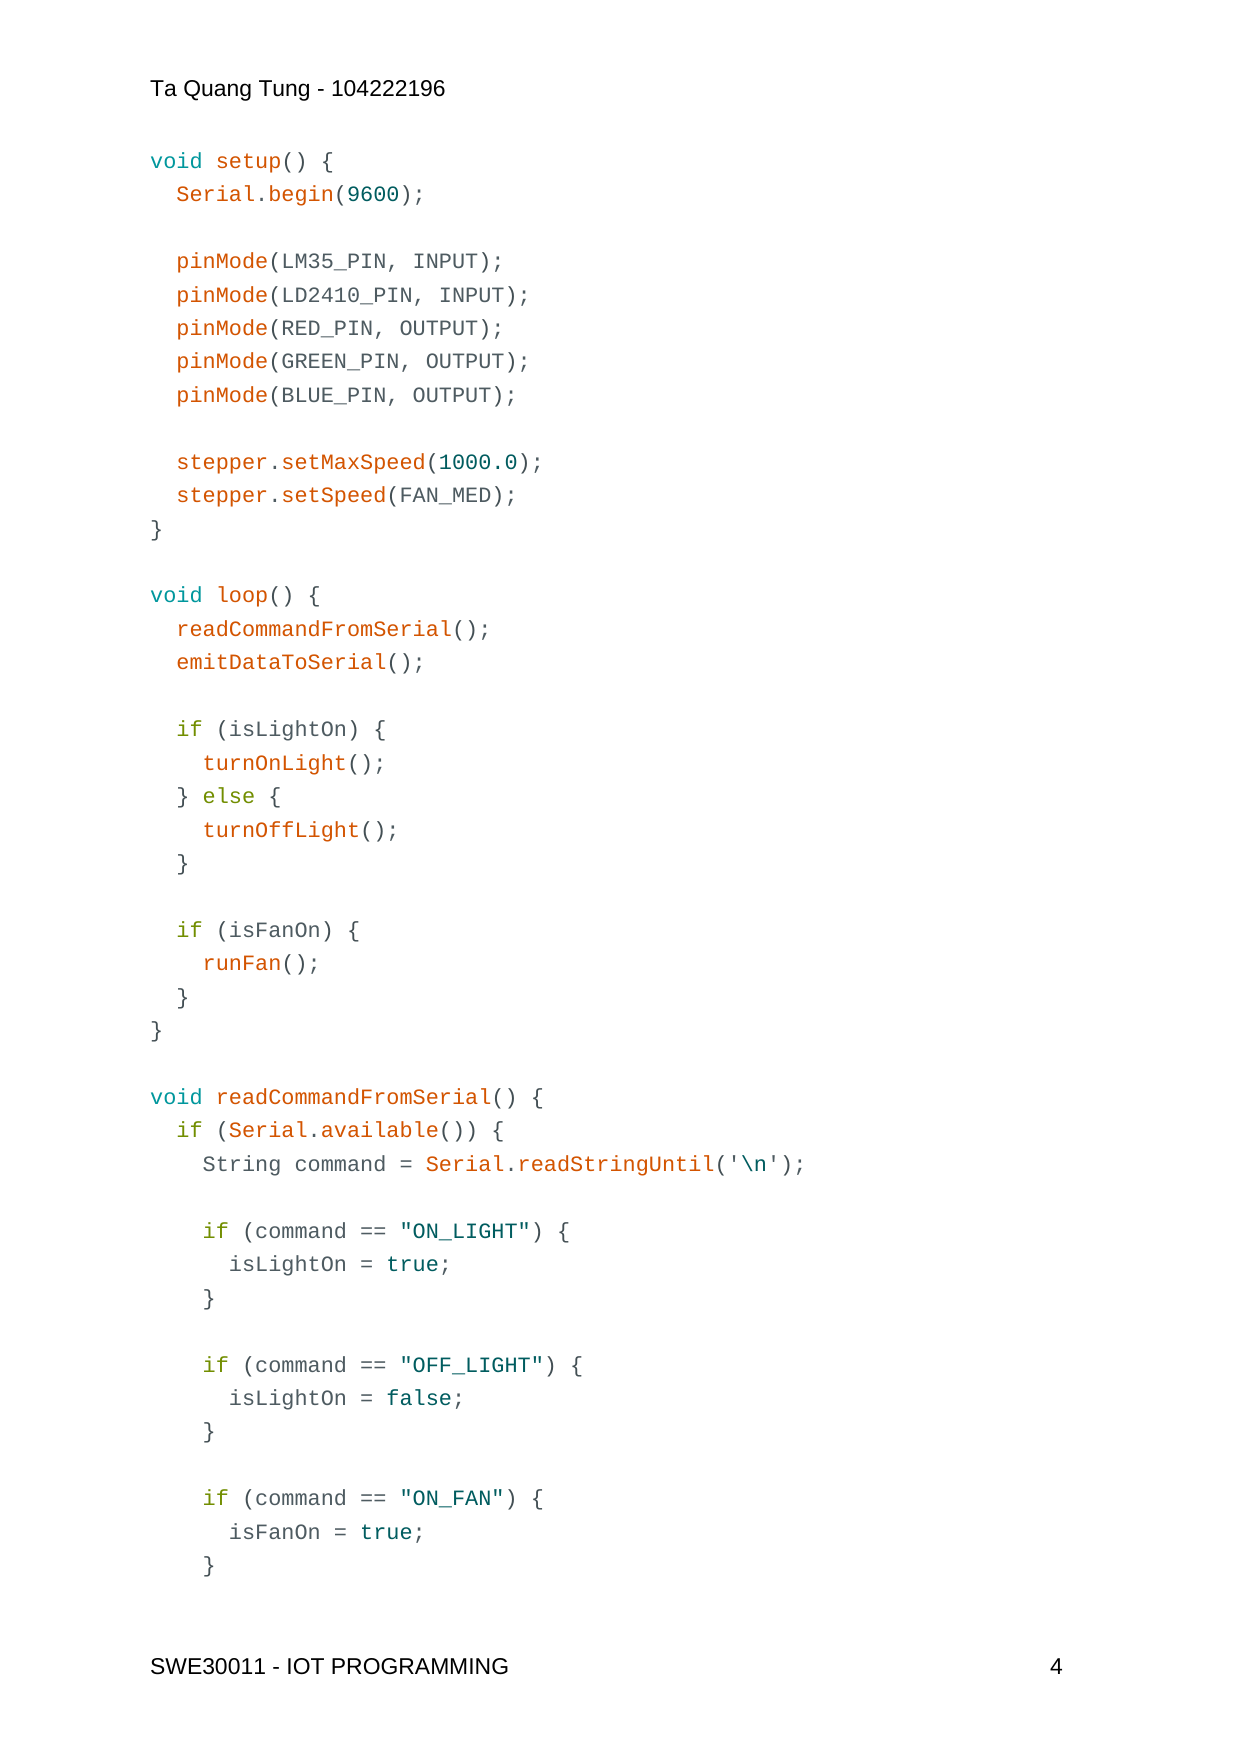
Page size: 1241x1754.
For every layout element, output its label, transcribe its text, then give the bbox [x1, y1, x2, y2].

text emitDataToSerial(); [150, 652, 1090, 676]
text if (Serial.available()) { [150, 1120, 1090, 1144]
text isLightOn = true; [150, 1253, 1090, 1278]
text pinMode(RED_PIN, OUTPUT); [150, 317, 1090, 342]
text stepper.setSpeed(FAN_MED); [150, 484, 1090, 509]
text } [150, 518, 1090, 543]
text } else { [150, 785, 1090, 810]
text String command = Serial.readStringUntil('\n'); [150, 1153, 1090, 1178]
text } [150, 1554, 1090, 1579]
text if (command == "ON_FAN") { [150, 1487, 1090, 1512]
text pinMode(GREEN_PIN, OUTPUT); [150, 351, 1090, 375]
text Serial.begin(9600); [150, 183, 1090, 208]
text void loop() { [150, 585, 1090, 609]
text void setup() { [150, 150, 1090, 175]
text pinMode(BLUE_PIN, OUTPUT); [150, 384, 1090, 409]
text if (isLightOn) { [150, 718, 1090, 743]
text } [150, 852, 1090, 877]
text if (command == "OFF_LIGHT") { [150, 1354, 1090, 1378]
text pinMode(LM35_PIN, INPUT); [150, 250, 1090, 275]
text void readCommandFromSerial() { [150, 1086, 1090, 1111]
text if (isFanOn) { [150, 919, 1090, 944]
text readCommandFromSerial(); [150, 618, 1090, 643]
text turnOffLight(); [150, 819, 1090, 843]
text isLightOn = false; [150, 1387, 1090, 1412]
text stepper.setMaxSpeed(1000.0); [150, 451, 1090, 476]
text isFanOn = true; [150, 1521, 1090, 1546]
text } [150, 1287, 1090, 1312]
text } [150, 986, 1090, 1011]
text pinMode(LD2410_PIN, INPUT); [150, 284, 1090, 308]
text } [150, 1421, 1090, 1445]
text turnOnLight(); [150, 752, 1090, 777]
text } [150, 1019, 1090, 1044]
text runFan(); [150, 952, 1090, 977]
text if (command == "ON_LIGHT") { [150, 1220, 1090, 1245]
